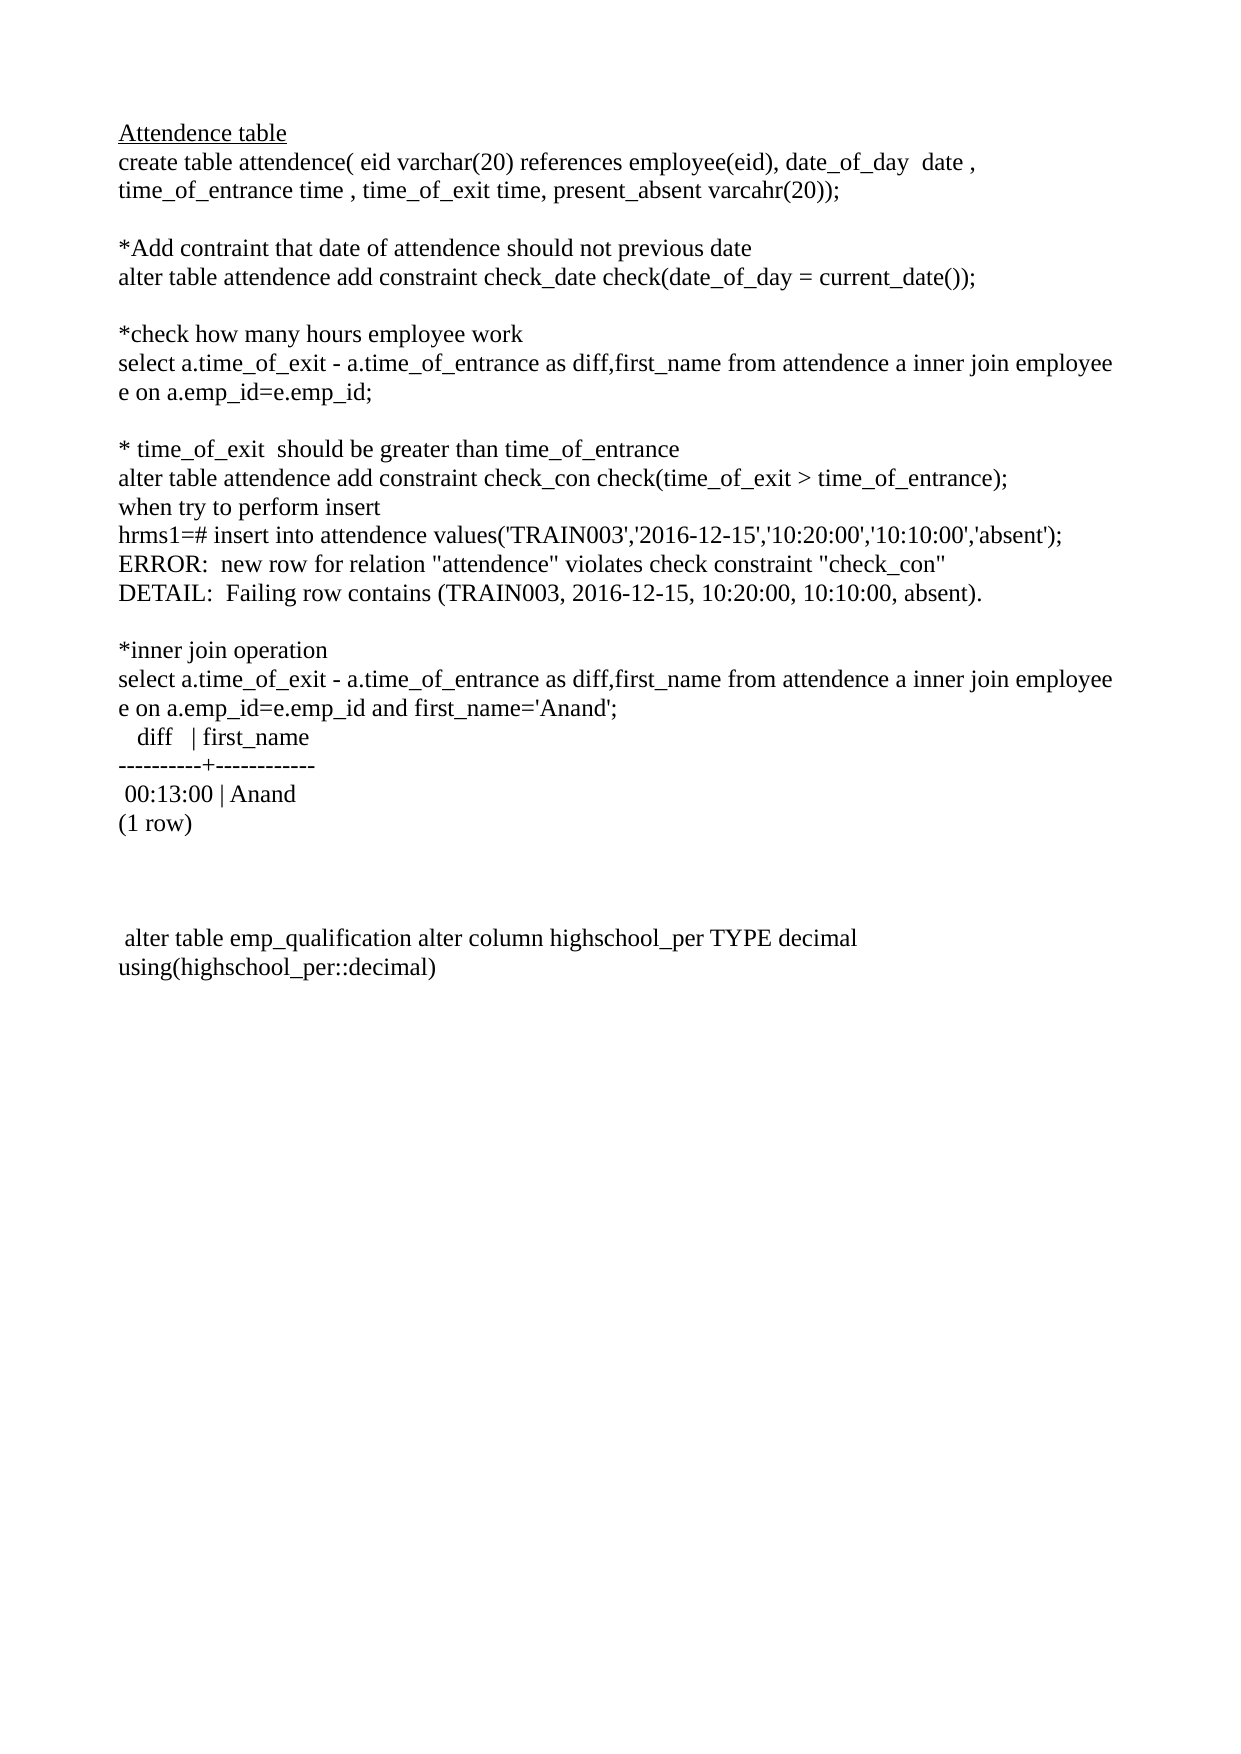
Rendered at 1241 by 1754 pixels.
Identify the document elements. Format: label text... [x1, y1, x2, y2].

text *Add contraint that date of attendence should not previous date [118, 233, 1122, 262]
text *check how many hours employee work [118, 319, 1122, 348]
text diff | first_name [118, 722, 1122, 751]
text alter table attendence add constraint check_con check(time_of_exit > time_of_entrance); [118, 463, 1122, 492]
text alter table emp_qualification alter column highschool_per TYPE decimal using(highschool_per::decimal) [118, 923, 1122, 981]
text Attendence table [118, 118, 1122, 147]
text select a.time_of_exit - a.time_of_entrance as diff,first_name from attendence a inner join employee e on a.emp_id=e.emp_id; [118, 348, 1122, 406]
text (1 row) [118, 808, 1122, 837]
text when try to perform insert [118, 492, 1122, 521]
text alter table attendence add constraint check_date check(date_of_day = current_date()); [118, 262, 1122, 291]
text *inner join operation [118, 636, 1122, 664]
text create table attendence( eid varchar(20) references employee(eid), date_of_day date , time_of_entrance time , time_of_exit time, present_absent varcahr(20)); [118, 147, 1122, 204]
text DETAIL: Failing row contains (TRAIN003, 2016-12-15, 10:20:00, 10:10:00, absent). [118, 578, 1122, 607]
text ERROR: new row for relation "attendence" violates check constraint "check_con" [118, 549, 1122, 578]
text select a.time_of_exit - a.time_of_entrance as diff,first_name from attendence a inner join employee e on a.emp_id=e.emp_id and first_name='Anand'; [118, 664, 1122, 722]
text * time_of_exit should be greater than time_of_entrance [118, 434, 1122, 463]
text hrms1=# insert into attendence values('TRAIN003','2016-12-15','10:20:00','10:10:00','absent'); [118, 521, 1122, 549]
text 00:13:00 | Anand [118, 779, 1122, 808]
text ----------+------------ [118, 751, 1122, 779]
